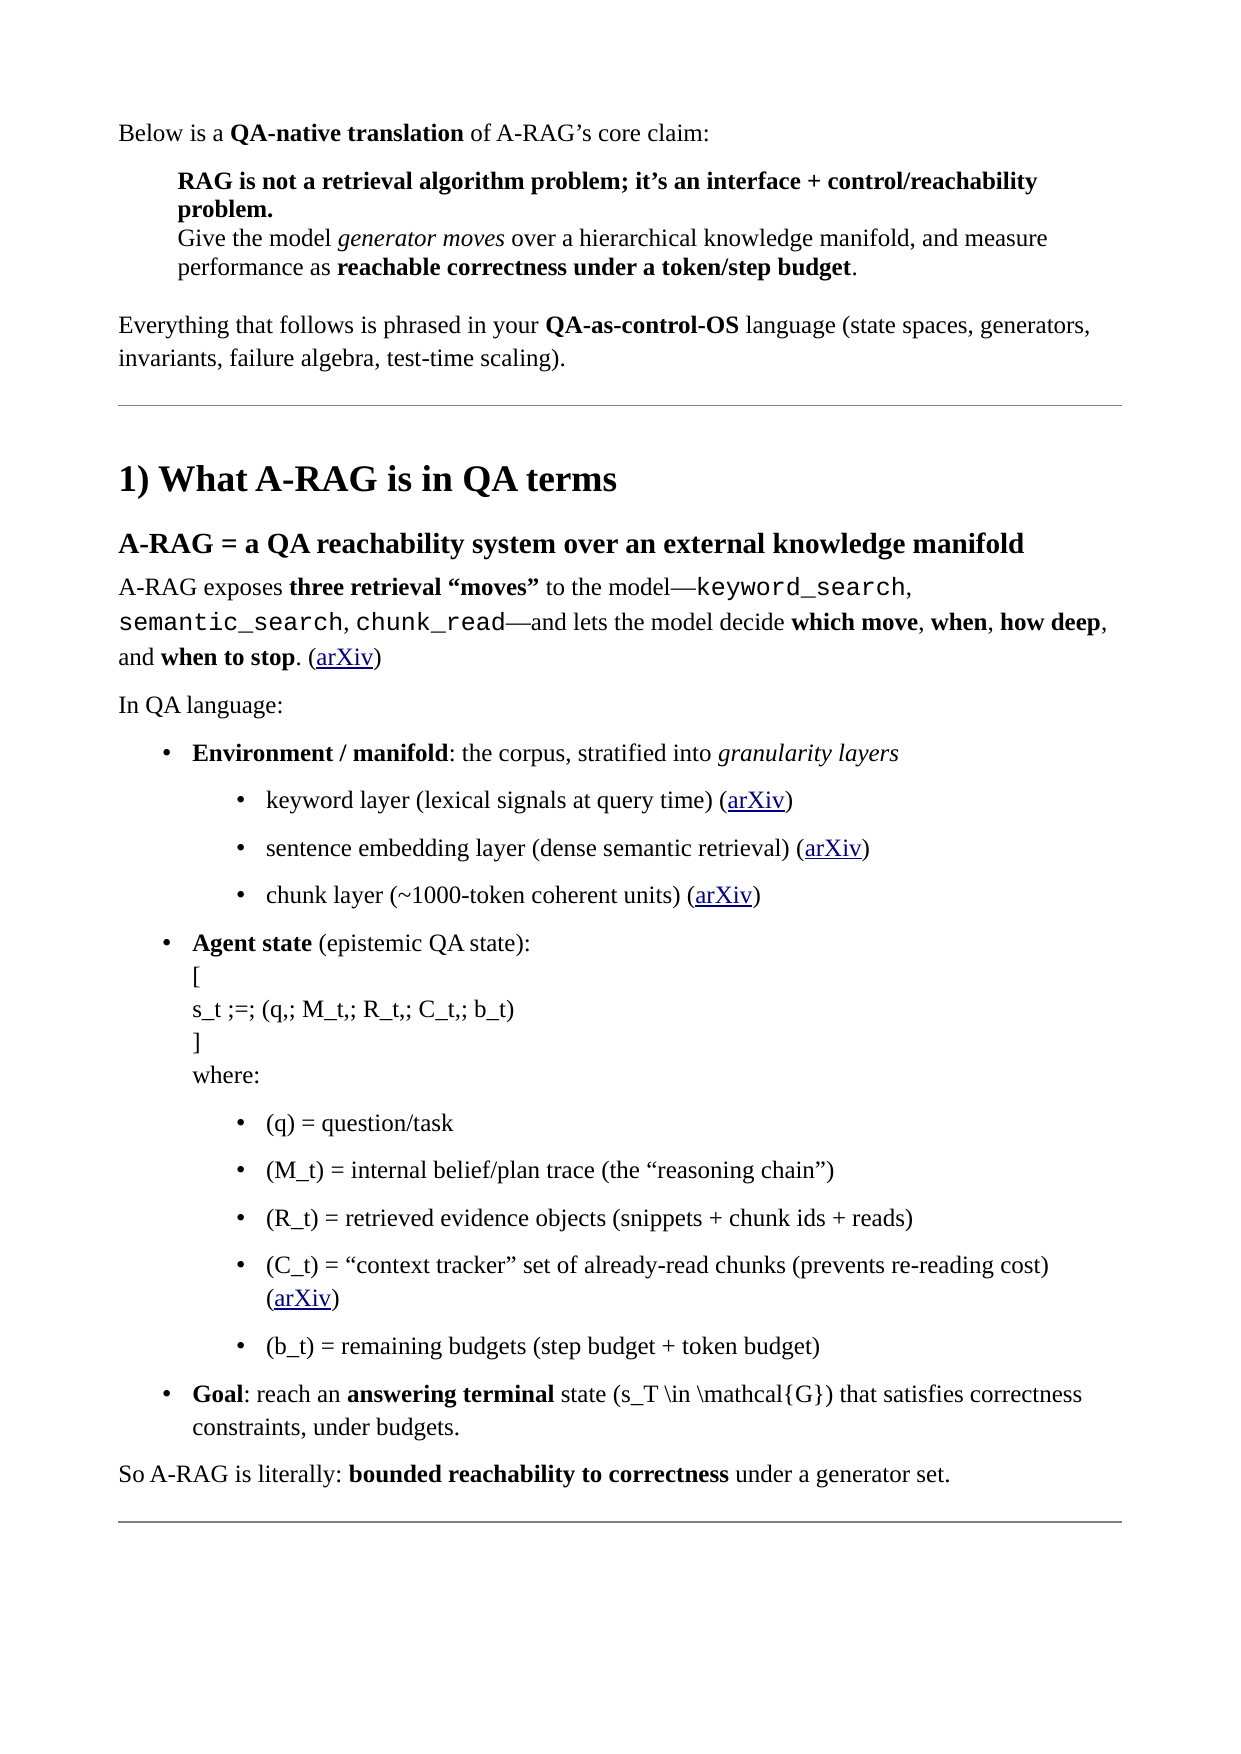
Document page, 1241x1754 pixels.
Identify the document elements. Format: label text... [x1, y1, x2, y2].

text RAG is not a retrieval algorithm problem; it’s an interface + control/reachability problem. Give the model generator moves over a hierarchical knowledge manifold, and measure performance as reachable correctness under a token/step budget. [177, 166, 1063, 281]
list chunk layer (~1000-token coherent units) (arXiv) [236, 880, 1122, 909]
subtitle A-RAG = a QA reachability system over an external knowledge manifold [118, 526, 1122, 560]
list Goal: reach an answering terminal state (s_T \in \mathcal{G}) that satisfies correctness constraints, under budgets. [162, 1379, 1122, 1441]
list keyword layer (lexical signals at query time) (arXiv) [236, 785, 1122, 814]
list (R_t) = retrieved evidence objects (snippets + chunk ids + reads) [236, 1203, 1122, 1232]
text So A-RAG is literally: bounded reachability to correctness under a generator set. [118, 1459, 1122, 1488]
list (q) = question/task [236, 1108, 1122, 1136]
text A-RAG exposes three retrieval “moves” to the model—keyword_search, semantic_search, chunk_read—and lets the model decide which move, when, how deep, and when to stop. (arXiv) [118, 572, 1122, 671]
subtitle 1) What A-RAG is in QA terms [118, 456, 1122, 499]
list Environment / manifold: the corpus, stratified into granularity layers [162, 738, 1122, 766]
list (b_t) = remaining budgets (step budget + token budget) [236, 1331, 1122, 1360]
text In QA language: [118, 690, 1122, 719]
list Agent state (epistemic QA state): [ s_t ;=; (q,; M_t,; R_t,; C_t,; b_t) ] where: [162, 928, 1122, 1089]
list (M_t) = internal belief/plan trace (the “reasoning chain”) [236, 1155, 1122, 1184]
text Everything that follows is phrased in your QA-as-control-OS language (state spaces, generators, invariants, failure algebra, test-time scaling). [118, 310, 1122, 372]
text Below is a QA-native translation of A-RAG’s core claim: [118, 118, 1122, 147]
list sentence embedding layer (dense semantic retrieval) (arXiv) [236, 833, 1122, 862]
list (C_t) = “context tracker” set of already-read chunks (prevents re-reading cost) (arXiv) [236, 1251, 1122, 1312]
